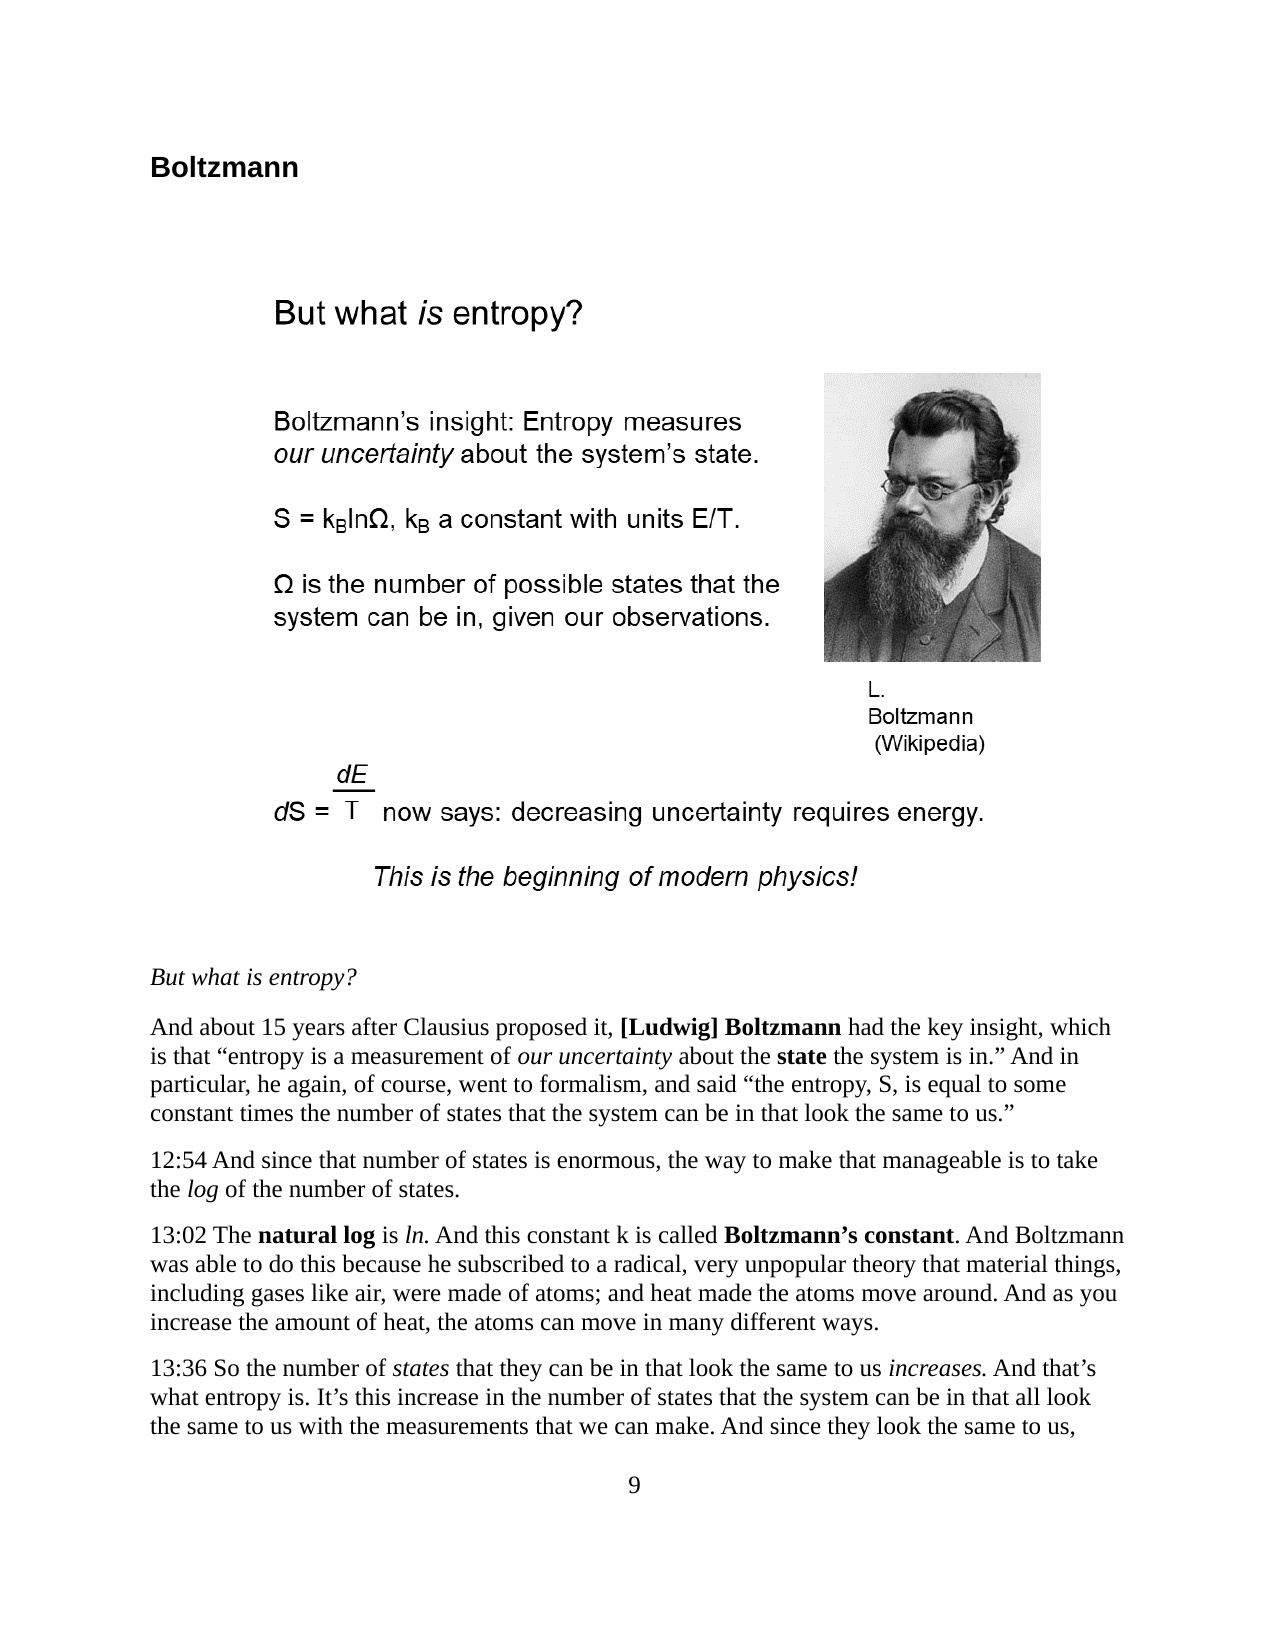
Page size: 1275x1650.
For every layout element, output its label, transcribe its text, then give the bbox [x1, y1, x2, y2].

text 13:02 The natural log is ln. And this constant k is called Boltzmann’s constant. And Boltzmann was able to do this because he subscribed to a radical, very unpopular theory that material things, including gases like air, were made of atoms; and heat made the atoms move around. And as you increase the amount of heat, the atoms can move in many different ways. [150, 1220, 1125, 1335]
text 12:54 And since that number of states is enormous, the way to make that manageable is to take the log of the number of states. [150, 1145, 1125, 1202]
text 13:36 So the number of states that they can be in that look the same to us increases. And that’s what entropy is. It’s this increase in the number of states that the system can be in that all look the same to us with the measurements that we can make. And since they look the same to us, [150, 1353, 1125, 1439]
text And about 15 years after Clausius proposed it, [Ludwig] Boltzmann had the key insight, which is that “entropy is a measurement of our uncertainty about the state the system is in.” And in particular, he again, of course, went to formalism, and said “the entropy, S, is equal to some constant times the number of states that the system can be in that look the same to us.” [150, 1012, 1125, 1127]
text But what is entropy? [150, 962, 1125, 991]
subtitle Boltzmann [150, 150, 1125, 183]
picture [150, 196, 1125, 950]
